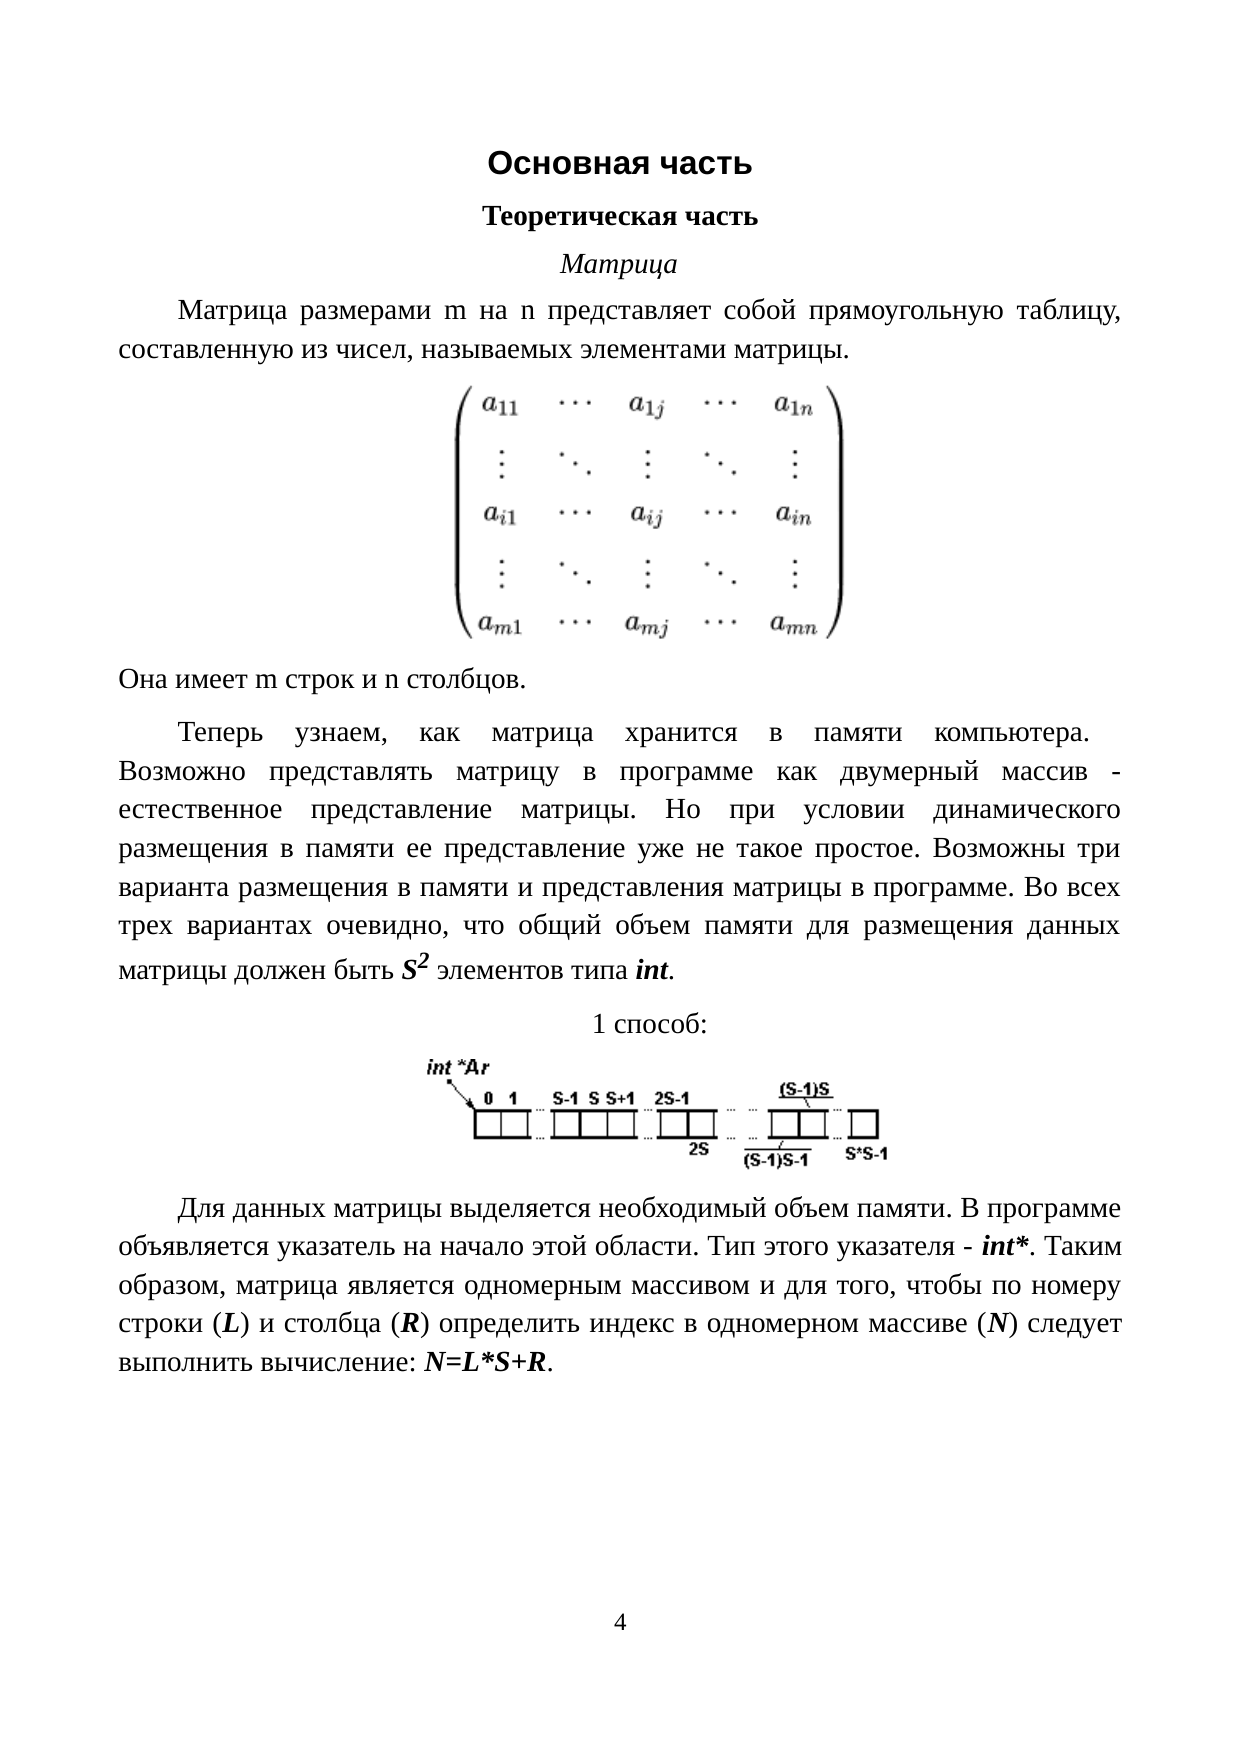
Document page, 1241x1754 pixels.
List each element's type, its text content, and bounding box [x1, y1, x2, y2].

text Она имеет m строк и n столбцов. [118, 661, 1122, 695]
text 1 способ: [118, 1006, 1122, 1040]
text Для данных матрицы выделяется необходимый объем памяти. В программе объявляется указатель на начало этой области. Тип этого указателя - int*. Таким образом, матрица является одномерным массивом и для того, чтобы по номеру строки (L) и столбца (R) определить индекс в одномерном массиве (N) следует выполнить вычисление: N=L*S+R. [118, 1190, 1122, 1378]
picture [447, 384, 852, 642]
subtitle Теоретическая часть [118, 198, 1122, 232]
picture [427, 1059, 887, 1171]
text Матрица размерами m на n представляет собой прямоугольную таблицу, составленную из чисел, называемых элементами матрицы. [118, 292, 1122, 364]
subtitle Матрица [118, 246, 1122, 280]
text Теперь узнаем, как матрица хранится в памяти компьютера. Возможно представлять матрицу в программе как двумерный массив - естественное представление матрицы. Но при условии динамического размещения в памяти ее представление уже не такое простое. Возможны три варианта размещения в памяти и представления матрицы в программе. Во всех трех вариантах очевидно, что общий объем памяти для размещения данных матрицы должен быть S2 элементов типа int. [118, 714, 1122, 986]
subtitle Основная часть [118, 143, 1122, 182]
